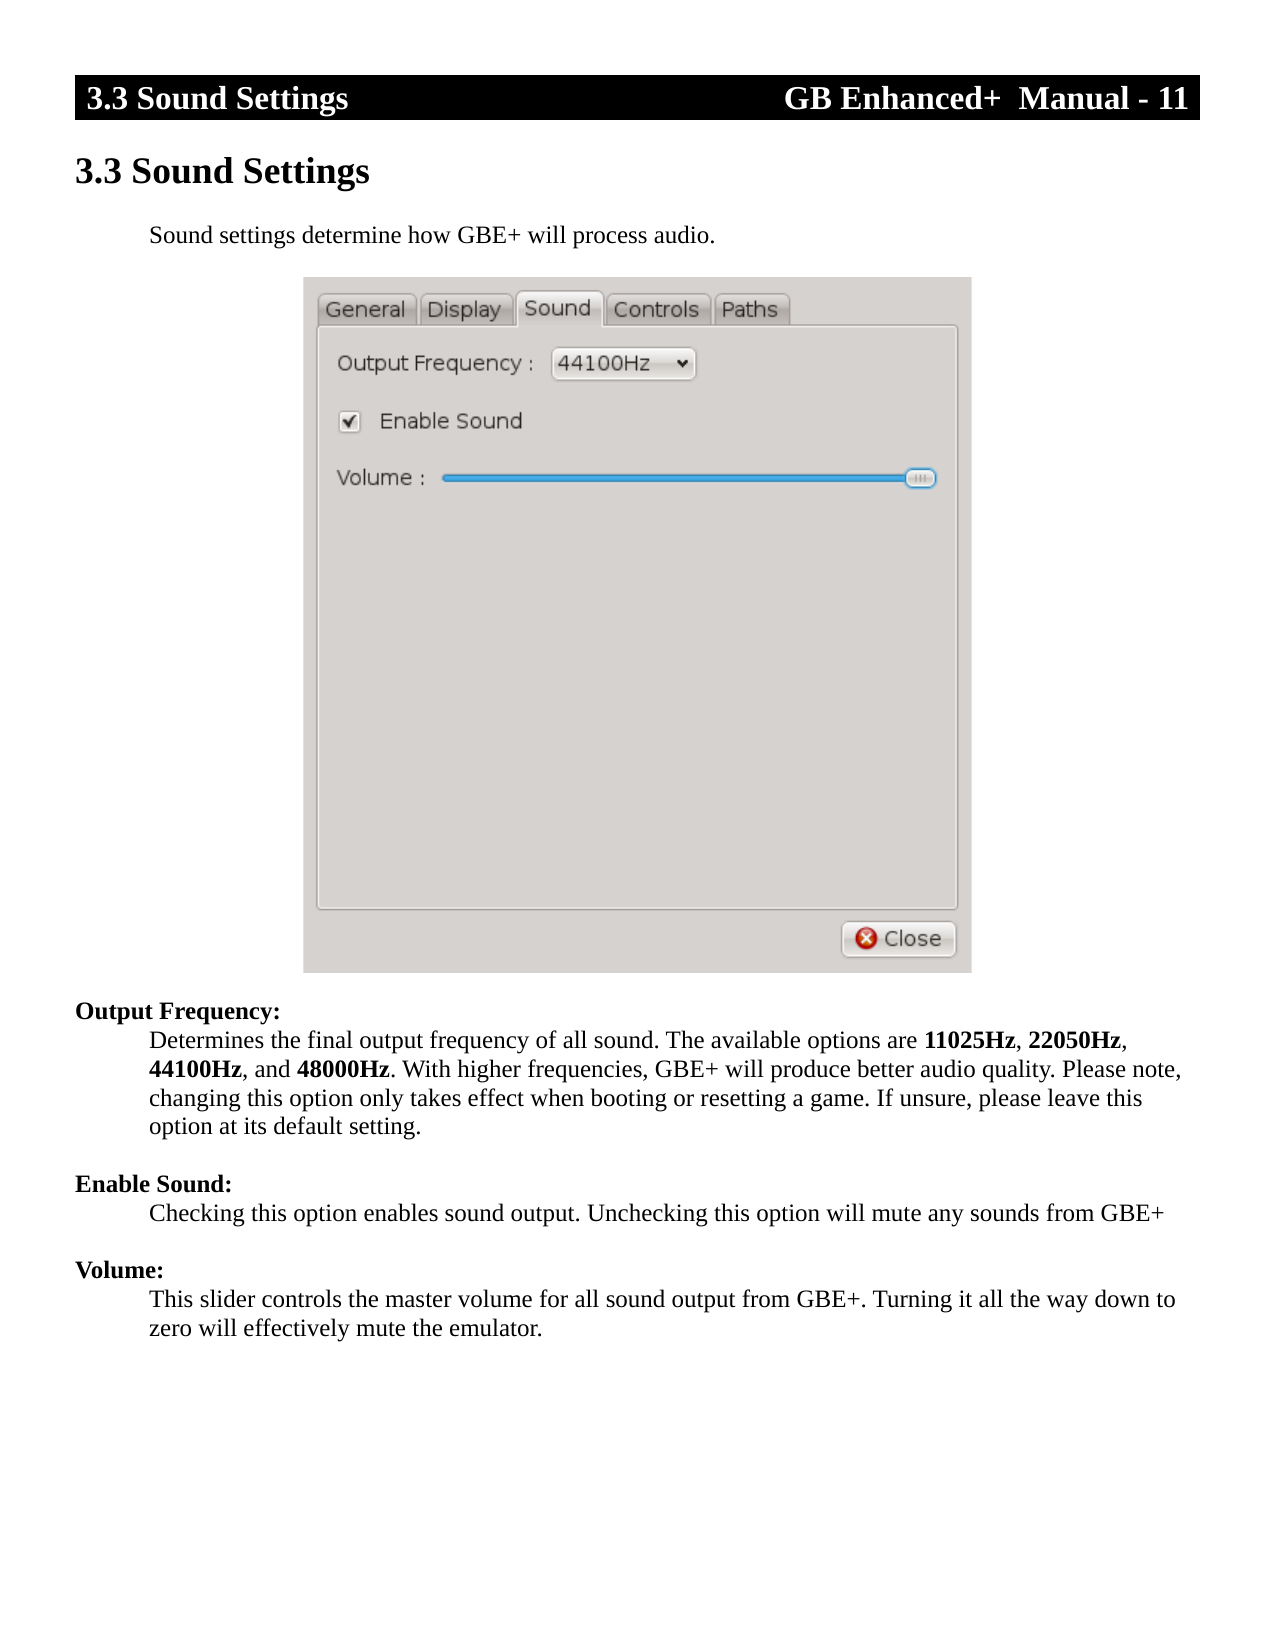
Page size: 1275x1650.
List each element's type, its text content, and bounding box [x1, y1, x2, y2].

text This slider controls the master volume for all sound output from GBE+. Turning it all the way down to zero will effectively mute the emulator. [75, 1284, 1200, 1341]
text 3.3 Sound Settings GB Enhanced+ Manual - 11 [75, 75, 1200, 119]
text Sound settings determine how GBE+ will process audio. [75, 220, 1200, 249]
text Output Frequency: [75, 996, 1200, 1025]
text Determines the final output frequency of all sound. The available options are 11025Hz, 22050Hz, 44100Hz, and 48000Hz. With higher frequencies, GBE+ will produce better audio quality. Please note, changing this option only takes effect when booting or resetting a game. If unsure, please leave this option at its default setting. [75, 1025, 1200, 1140]
picture [303, 277, 972, 973]
text 3.3 Sound Settings [75, 148, 1200, 191]
text Enable Sound: [75, 1169, 1200, 1198]
text Checking this option enables sound output. Unchecking this option will mute any sounds from GBE+ [75, 1198, 1200, 1226]
text Volume: [75, 1255, 1200, 1284]
